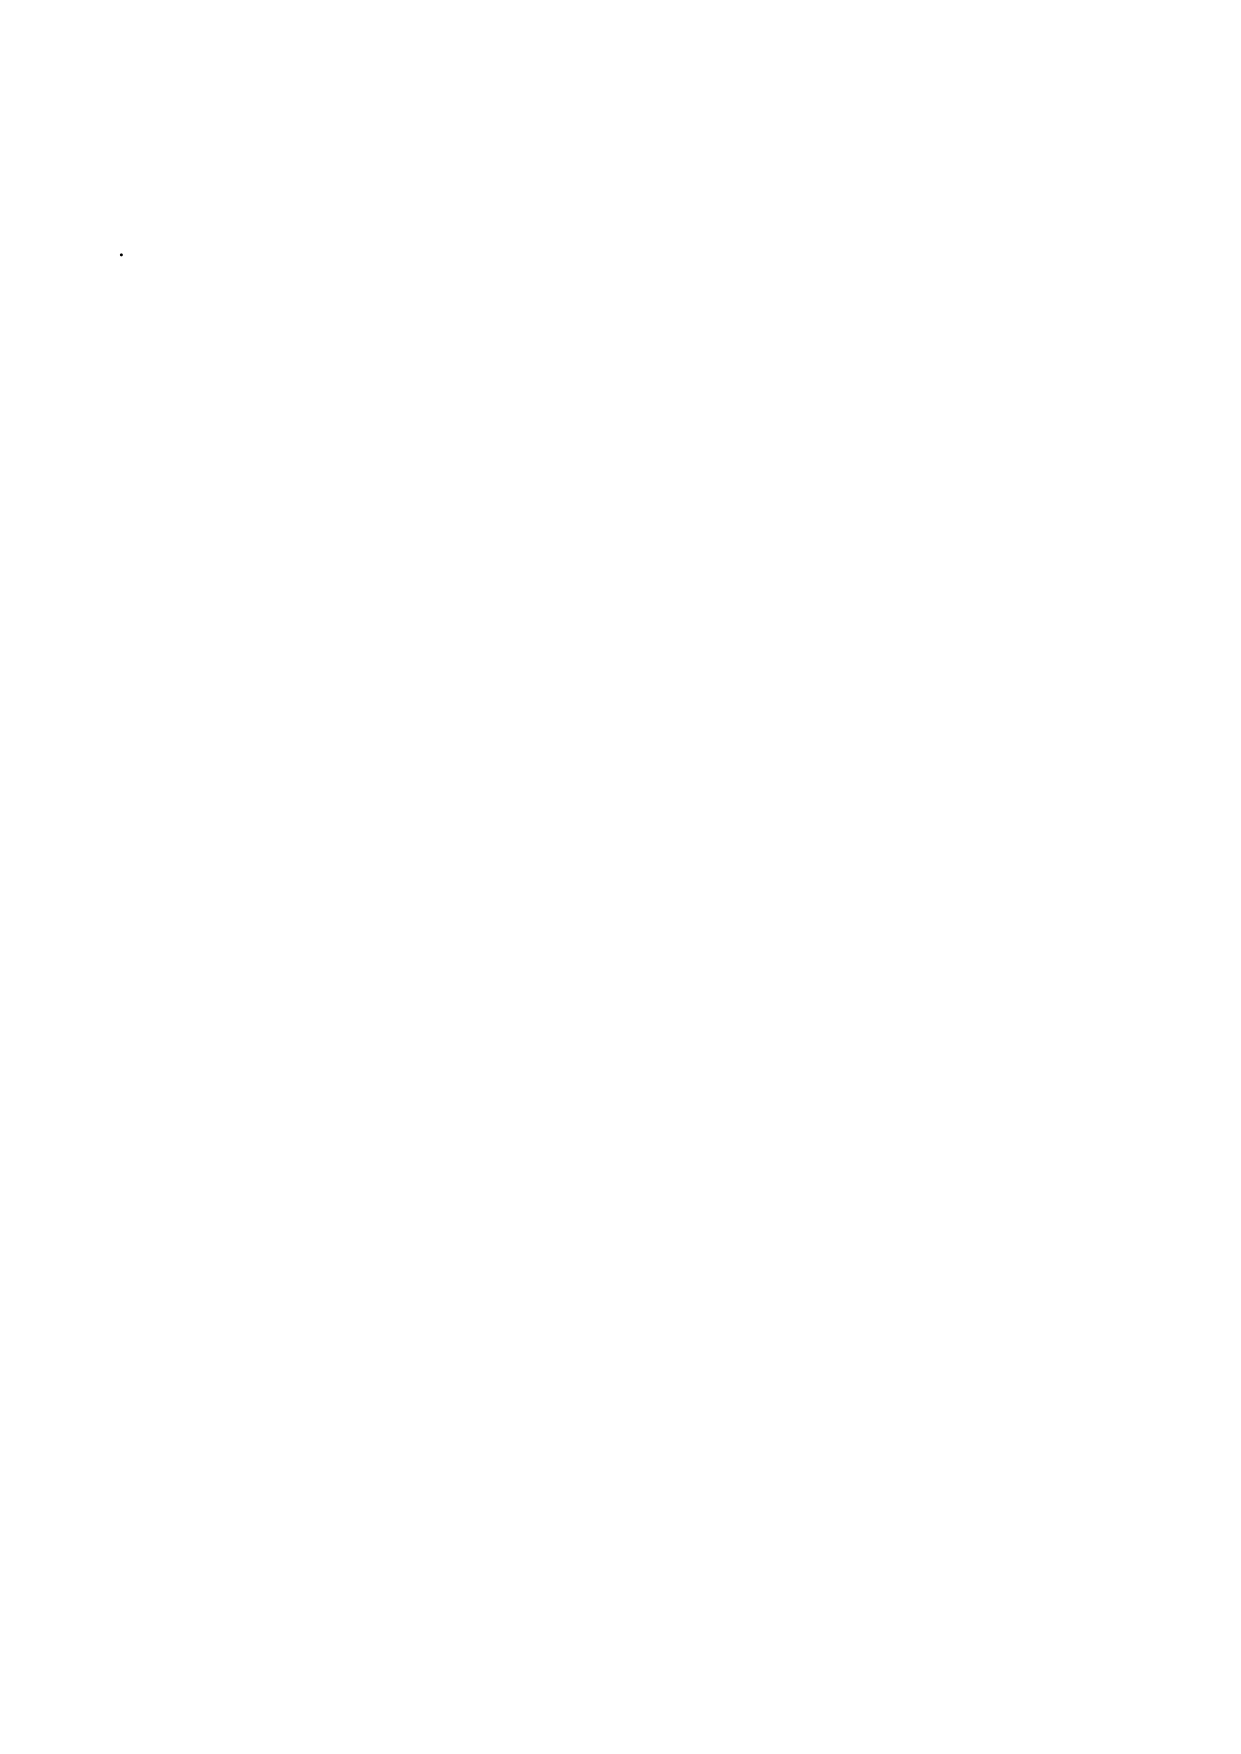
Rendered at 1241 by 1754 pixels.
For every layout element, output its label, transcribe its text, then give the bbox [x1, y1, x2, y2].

text . [118, 233, 1122, 262]
